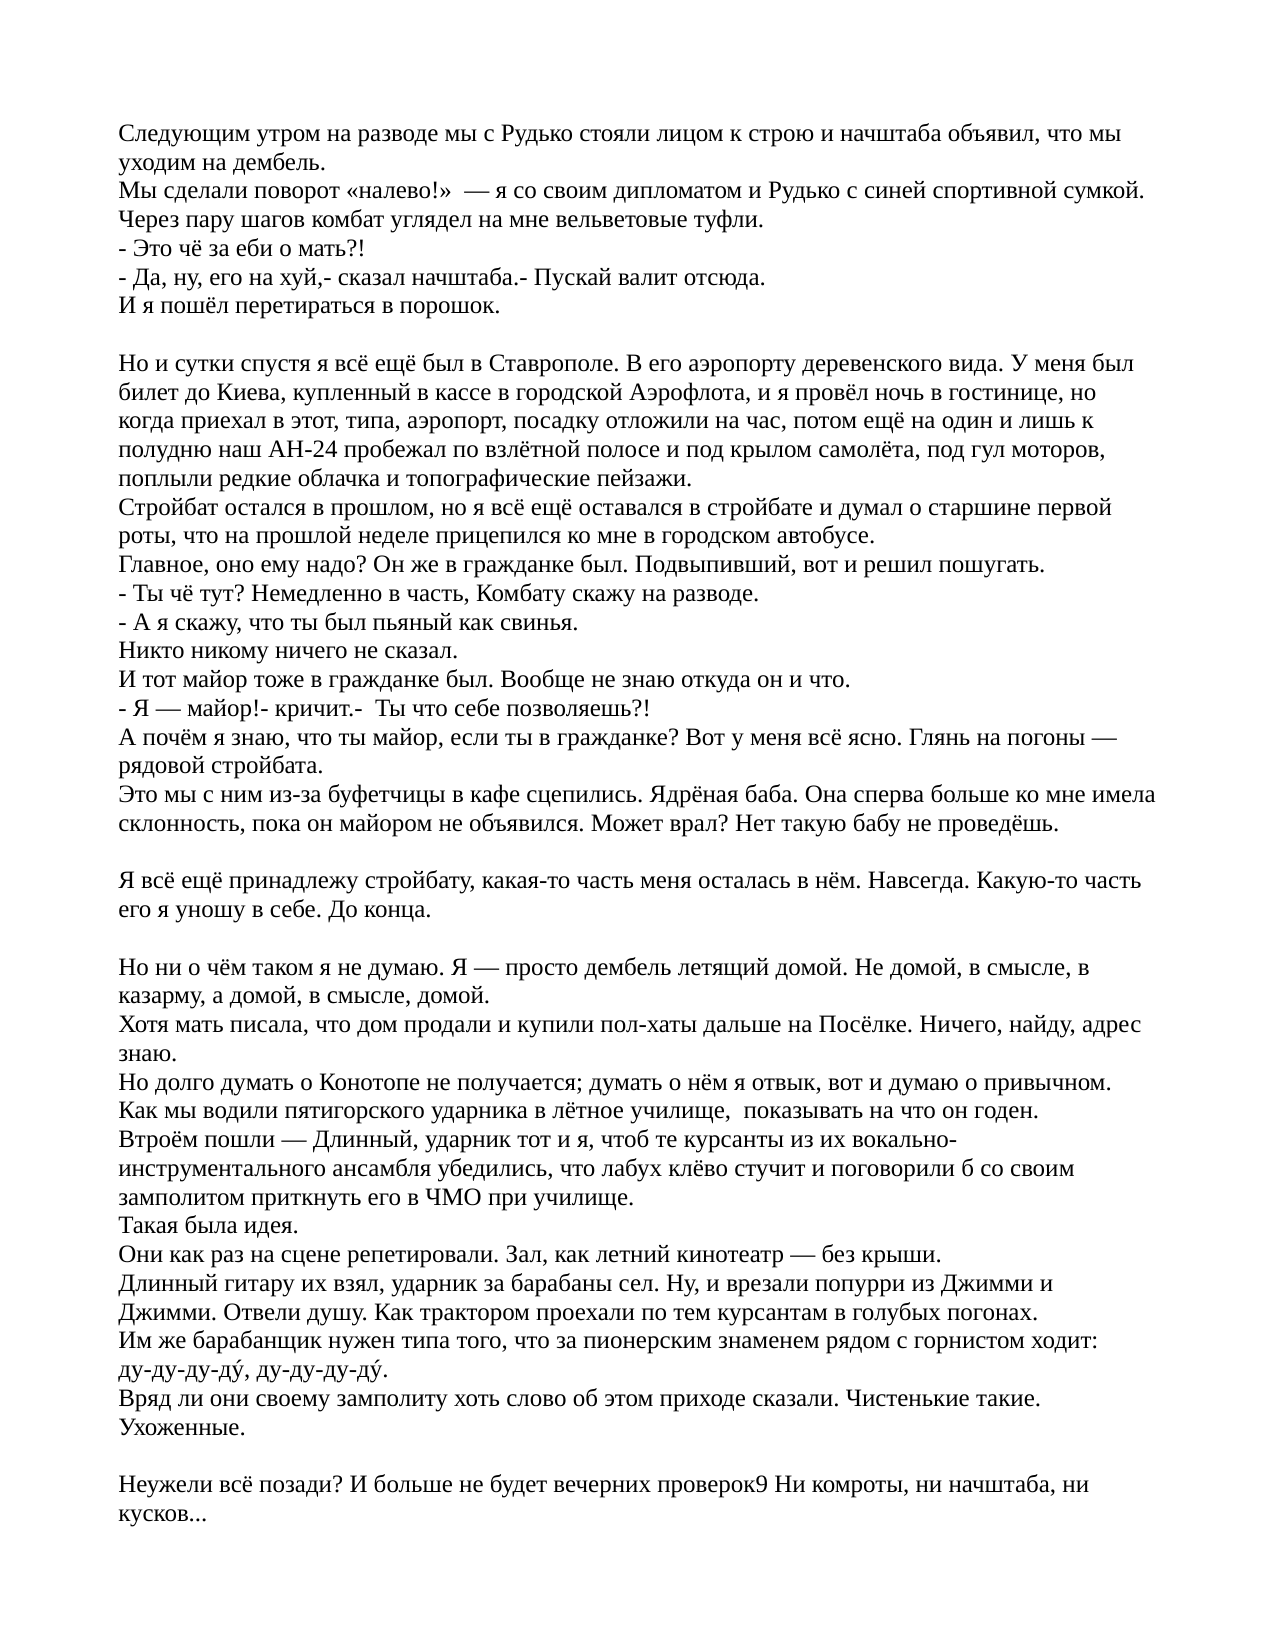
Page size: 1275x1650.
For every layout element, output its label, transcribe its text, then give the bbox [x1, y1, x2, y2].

text И я пошёл перетираться в порошок. [118, 291, 1157, 319]
text - Да, ну, его на хуй,- сказал начштаба.- Пускай валит отсюда. [118, 262, 1157, 291]
text Но и сутки спустя я всё ещё был в Ставрополе. В его аэропорту деревенского вида. У меня был билет до Киева, купленный в кассе в городской Аэрофлота, и я провёл ночь в гостинице, но когда приехал в этот, типа, аэропорт, посадку отложили на час, потом ещё на один и лишь к полудню наш АН-24 пробежал по взлётной полосе и под крылом самолёта, под гул моторов, поплыли редкие облачка и топографические пейзажи. [118, 348, 1157, 492]
text - Я — майор!- кричит.- Ты что себе позволяешь?! [118, 693, 1157, 722]
text Длинный гитару их взял, ударник за барабаны сел. Ну, и врезали попурри из Джимми и Джимми. Отвели душу. Как трактором проехали по тем курсантам в голубых погонах. [118, 1268, 1157, 1326]
text Но ни о чём таком я не думаю. Я — просто дембель летящий домой. Не домой, в смысле, в казарму, а домой, в смысле, домой. [118, 952, 1157, 1009]
text Я всё ещё принадлежу стройбату, какая-то часть меня осталась в нём. Навсегда. Какую-то часть его я уношу в себе. До конца. [118, 866, 1157, 923]
text ду-ду-ду-дý, ду-ду-ду-дý. [118, 1354, 1157, 1383]
text Это мы с ним из-за буфетчицы в кафе сцепились. Ядрёная баба. Она сперва больше ко мне имела склонность, пока он майором не объявился. Может врал? Нет такую бабу не проведёшь. [118, 779, 1157, 837]
text Неужели всё позади? И больше не будет вечерних проверок9 Ни комроты, ни начштаба, ни кусков... [118, 1469, 1157, 1527]
text Следующим утром на разводе мы с Рудько стояли лицом к строю и начштаба объявил, что мы уходим на дембель. [118, 118, 1157, 176]
text Такая была идея. [118, 1211, 1157, 1239]
text - Ты чё тут? Немедленно в часть, Комбату скажу на разводе. [118, 578, 1157, 607]
text Хотя мать писала, что дом продали и купили пол-хаты дальше на Посёлке. Ничего, найду, адрес знаю. [118, 1009, 1157, 1067]
text Стройбат остался в прошлом, но я всё ещё оставался в стройбате и думал о старшине первой роты, что на прошлой неделе прицепился ко мне в городском автобусе. [118, 492, 1157, 549]
text Им же барабанщик нужен типа того, что за пионерским знаменем рядом с горнистом ходит: [118, 1326, 1157, 1354]
text Как мы водили пятигорского ударника в лётное училище, показывать на что он годен. [118, 1096, 1157, 1124]
text И тот майор тоже в гражданке был. Вообще не знаю откуда он и что. [118, 664, 1157, 693]
text Никто никому ничего не сказал. [118, 636, 1157, 664]
text Вряд ли они своему замполиту хоть слово об этом приходе сказали. Чистенькие такие. Ухоженные. [118, 1383, 1157, 1441]
text Через пару шагов комбат углядел на мне вельветовые туфли. [118, 204, 1157, 233]
text Они как раз на сцене репетировали. Зал, как летний кинотеатр — без крыши. [118, 1239, 1157, 1268]
text Мы сделали поворот «налево!» — я со своим дипломатом и Рудько с синей спортивной сумкой. [118, 176, 1157, 204]
text Втроём пошли — Длинный, ударник тот и я, чтоб те курсанты из их вокально-инструментального ансамбля убедились, что лабух клёво стучит и поговорили б со своим замполитом приткнуть его в ЧМО при училище. [118, 1124, 1157, 1211]
text - Это чё за еби о мать?! [118, 233, 1157, 262]
text Главное, оно ему надо? Он же в гражданке был. Подвыпивший, вот и решил пошугать. [118, 549, 1157, 578]
text А почём я знаю, что ты майор, если ты в гражданке? Вот у меня всё ясно. Глянь на погоны — рядовой стройбата. [118, 722, 1157, 779]
text Но долго думать о Конотопе не получается; думать о нём я отвык, вот и думаю о привычном. [118, 1067, 1157, 1096]
text - А я скажу, что ты был пьяный как свинья. [118, 607, 1157, 636]
